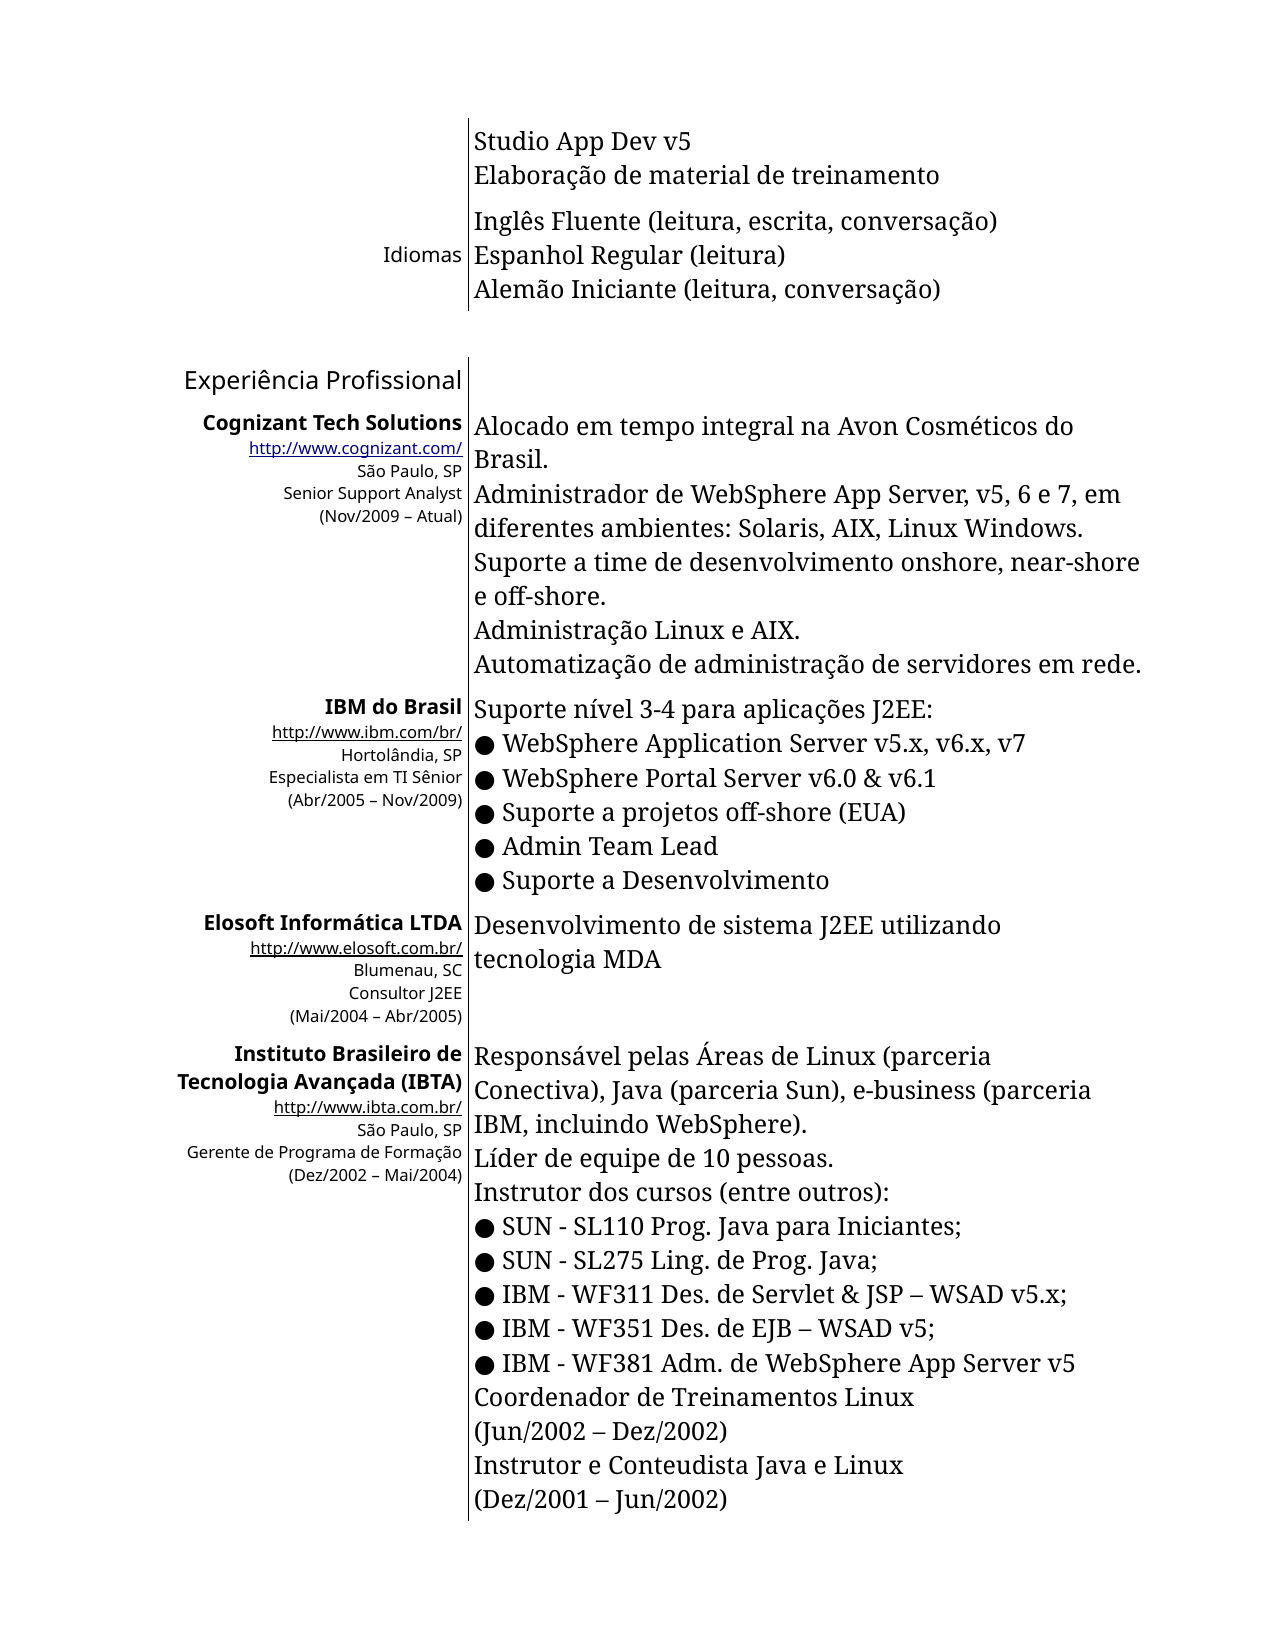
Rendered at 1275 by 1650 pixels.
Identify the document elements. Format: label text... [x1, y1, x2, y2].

table_cell Elosoft Informática LTDA http://www.elosoft.com.br/ Blumenau, SC Consultor J2EE (Mai/2004 – Abr/2005) [118, 902, 468, 1033]
table_cell Alocado em tempo integral na Avon Cosméticos do Brasil. Administrador de WebSphere App Server, v5, 6 e 7, em diferentes ambientes: Solaris, AIX, Linux Windows. Suporte a time de desenvolvimento onshore, near-shore e off-shore. Administração Linux e AIX. Automatização de administração de servidores em rede. [469, 403, 1157, 686]
table_cell Inglês Fluente (leitura, escrita, conversação) Espanhol Regular (leitura) Alemão Iniciante (leitura, conversação) [469, 198, 1157, 311]
table_cell Experiência Profissional [118, 357, 468, 402]
table_cell Instituto Brasileiro de Tecnologia Avançada (IBTA) http://www.ibta.com.br/ São Paulo, SP Gerente de Programa de Formação (Dez/2002 – Mai/2004) [118, 1033, 468, 1521]
table_cell [118, 118, 468, 198]
table_cell [468, 311, 1157, 357]
table_cell IBM do Brasil http://www.ibm.com/br/ Hortolândia, SP Especialista em TI Sênior (Abr/2005 – Nov/2009) [118, 686, 468, 902]
table_cell Cognizant Tech Solutions http://www.cognizant.com/ São Paulo, SP Senior Support Analyst (Nov/2009 – Atual) [118, 403, 468, 686]
table_cell [469, 357, 1157, 402]
table_cell Desenvolvimento de sistema J2EE utilizando tecnologia MDA [469, 902, 1157, 1033]
table_cell Responsável pelas Áreas de Linux (parceria Conectiva), Java (parceria Sun), e-business (parceria IBM, incluindo WebSphere). Líder de equipe de 10 pessoas. Instrutor dos cursos (entre outros): ● SUN - SL110 Prog. Java para Iniciantes; ● SUN - SL275 Ling. de Prog. Java; ● IBM - WF311 Des. de Servlet & JSP – WSAD v5.x; ● IBM - WF351 Des. de EJB – WSAD v5; ● IBM - WF381 Adm. de WebSphere App Server v5 Coordenador de Treinamentos Linux (Jun/2002 – Dez/2002) Instrutor e Conteudista Java e Linux (Dez/2001 – Jun/2002) [469, 1033, 1157, 1521]
table_cell Idiomas [118, 198, 468, 311]
table_cell [118, 311, 468, 357]
table_cell Studio App Dev v5 Elaboração de material de treinamento [469, 118, 1157, 198]
table_cell Suporte nível 3-4 para aplicações J2EE: ● WebSphere Application Server v5.x, v6.x, v7 ● WebSphere Portal Server v6.0 & v6.1 ● Suporte a projetos off-shore (EUA) ● Admin Team Lead ● Suporte a Desenvolvimento [469, 686, 1157, 902]
